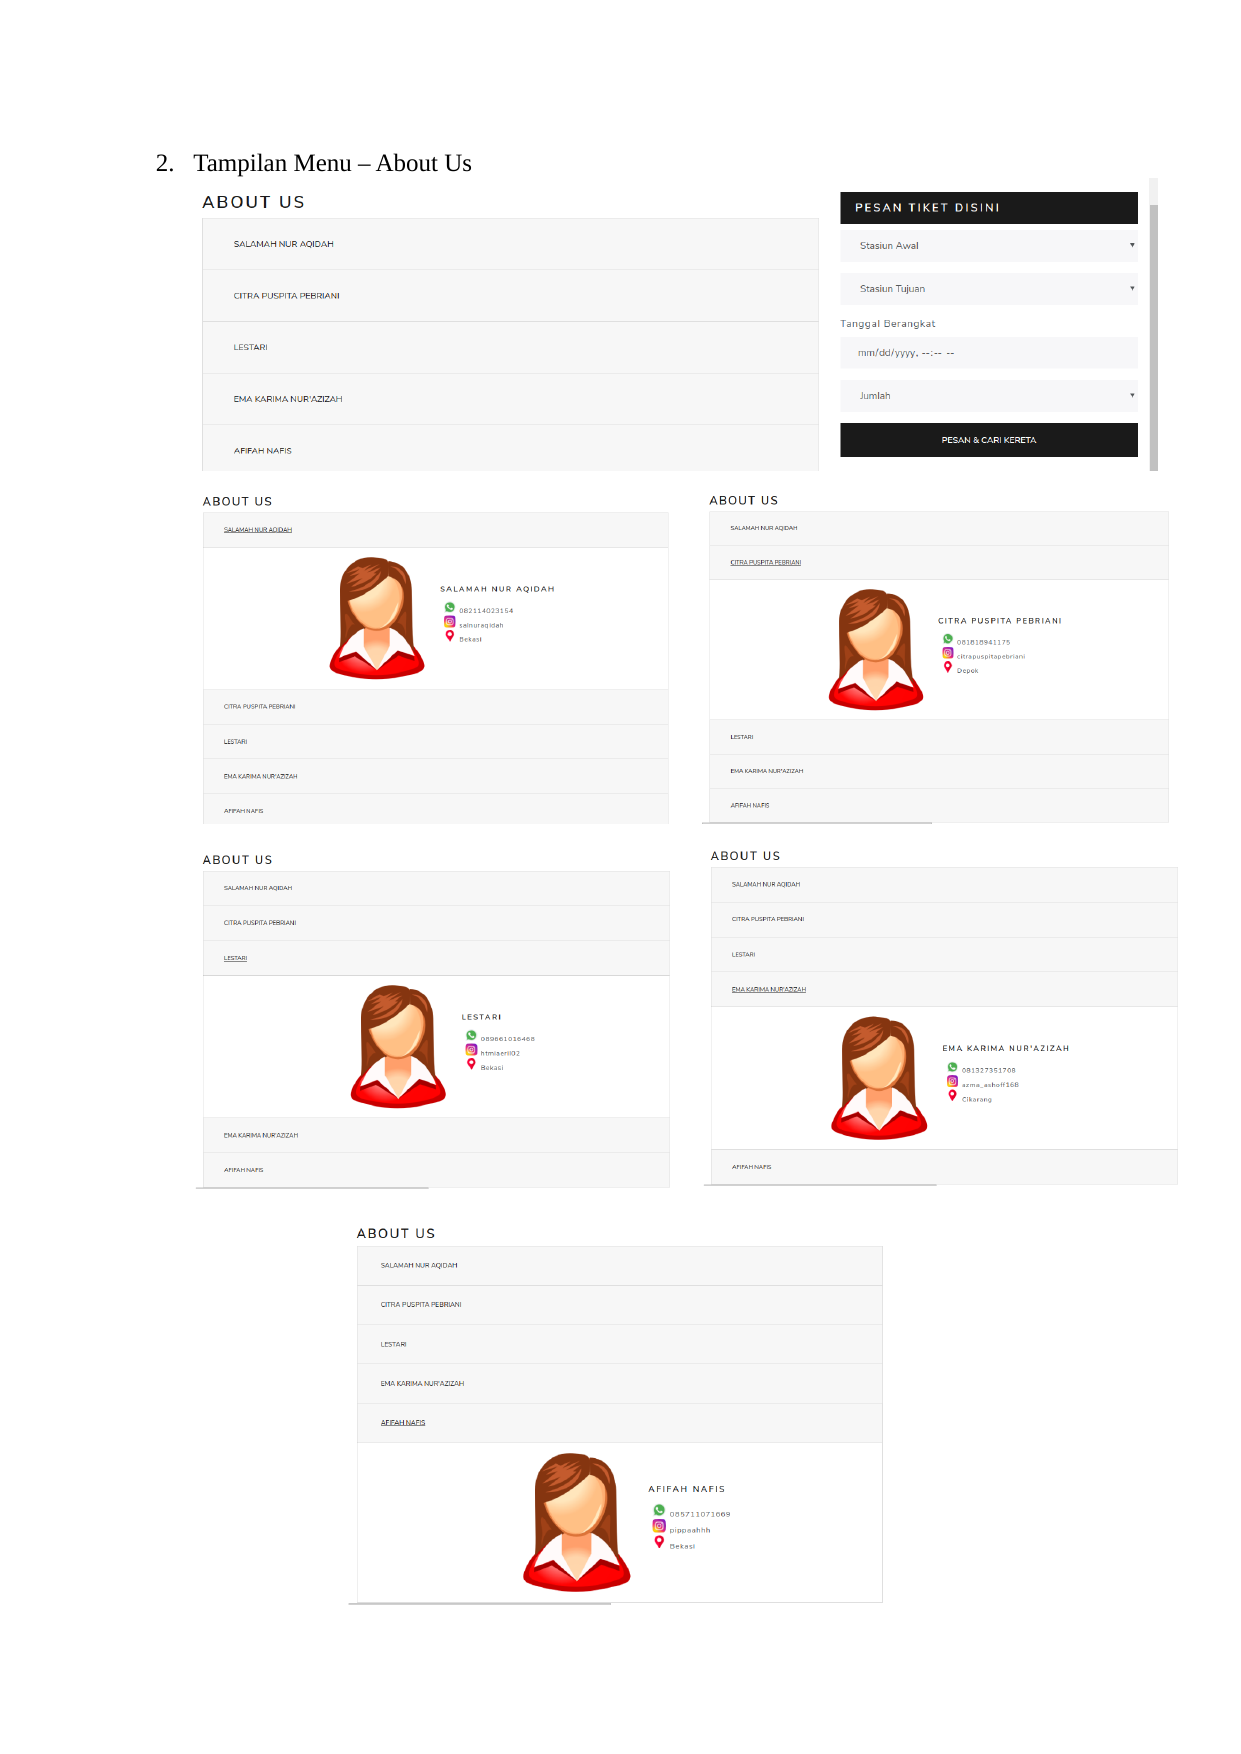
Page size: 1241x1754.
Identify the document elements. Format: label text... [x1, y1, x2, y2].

picture [703, 842, 1187, 1186]
picture [195, 845, 677, 1189]
picture [191, 178, 1158, 471]
list Tampilan Menu – About Us [156, 148, 1122, 177]
picture [348, 1216, 894, 1605]
picture [195, 491, 675, 824]
picture [702, 486, 1172, 824]
